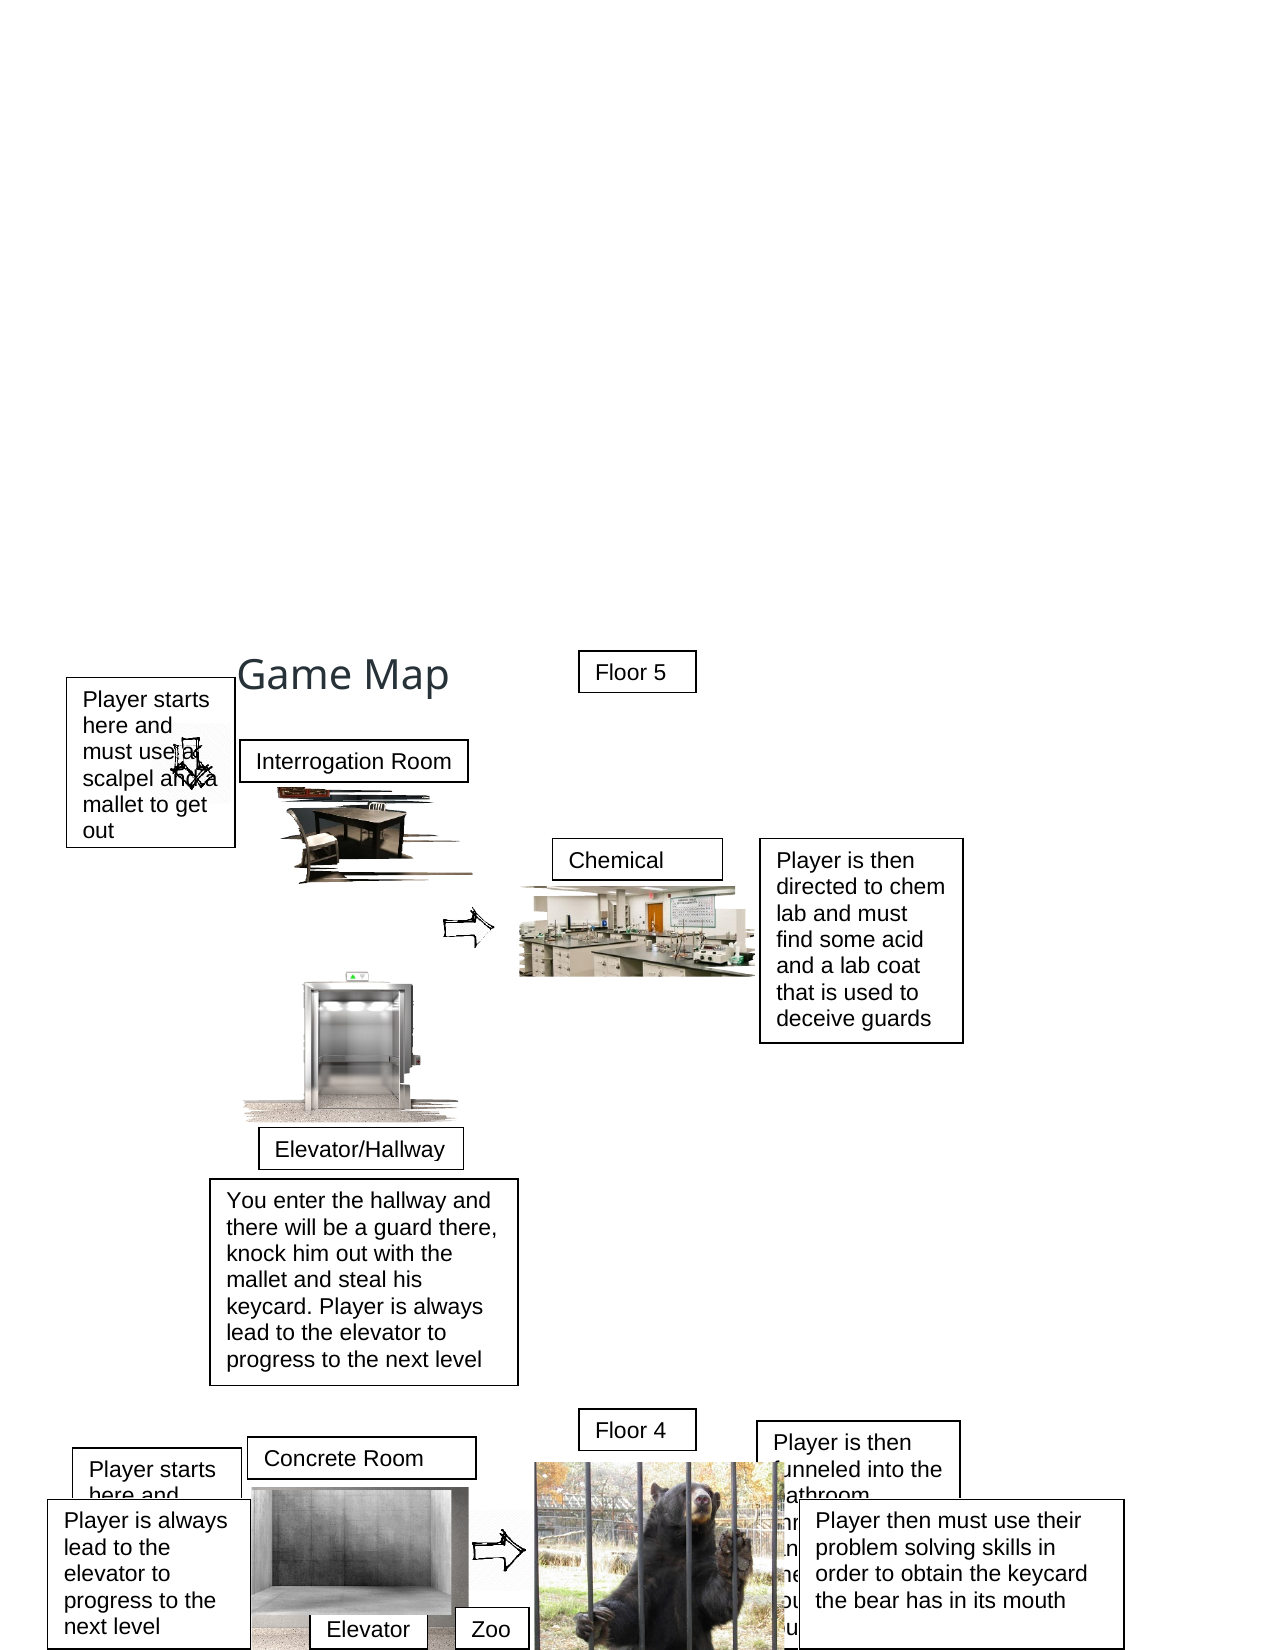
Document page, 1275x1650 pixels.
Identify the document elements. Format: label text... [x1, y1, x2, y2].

text Zoo [471, 1616, 513, 1641]
text Player then must use their problem solving skills in order to obtain the keycard the bear has in its mouth [815, 1507, 1108, 1613]
text Concrete Room [263, 1445, 460, 1470]
text You enter the hallway and there will be a guard there, knock him out with the mallet and steal his keycard. Player is always lead to the elevator to progress to the next level [226, 1187, 502, 1372]
text Elevator/Hallway [274, 1136, 447, 1161]
text Interrogation Room [256, 748, 452, 773]
text Player starts here and must use a scalpel and a mallet to get out [82, 686, 219, 839]
text Player is then directed to chem lab and must find some acid and a lab coat that is used to deceive guards [776, 847, 947, 1031]
text Floor 5 [595, 659, 680, 684]
text Floor 4 [595, 1417, 680, 1442]
text Player is always lead to the elevator to progress to the next level [63, 1507, 235, 1639]
text Chemical Lab [568, 847, 707, 872]
subtitle Game Map [67, 678, 234, 847]
text Elevator [326, 1616, 412, 1641]
subtitle Game Map [150, 645, 1125, 702]
text Player starts here and must move a brick in order to find a secret vent [88, 1456, 226, 1498]
text Player is then funneled into the bathroom through the vent and must use the brick they found to knock out the guard [773, 1429, 944, 1640]
